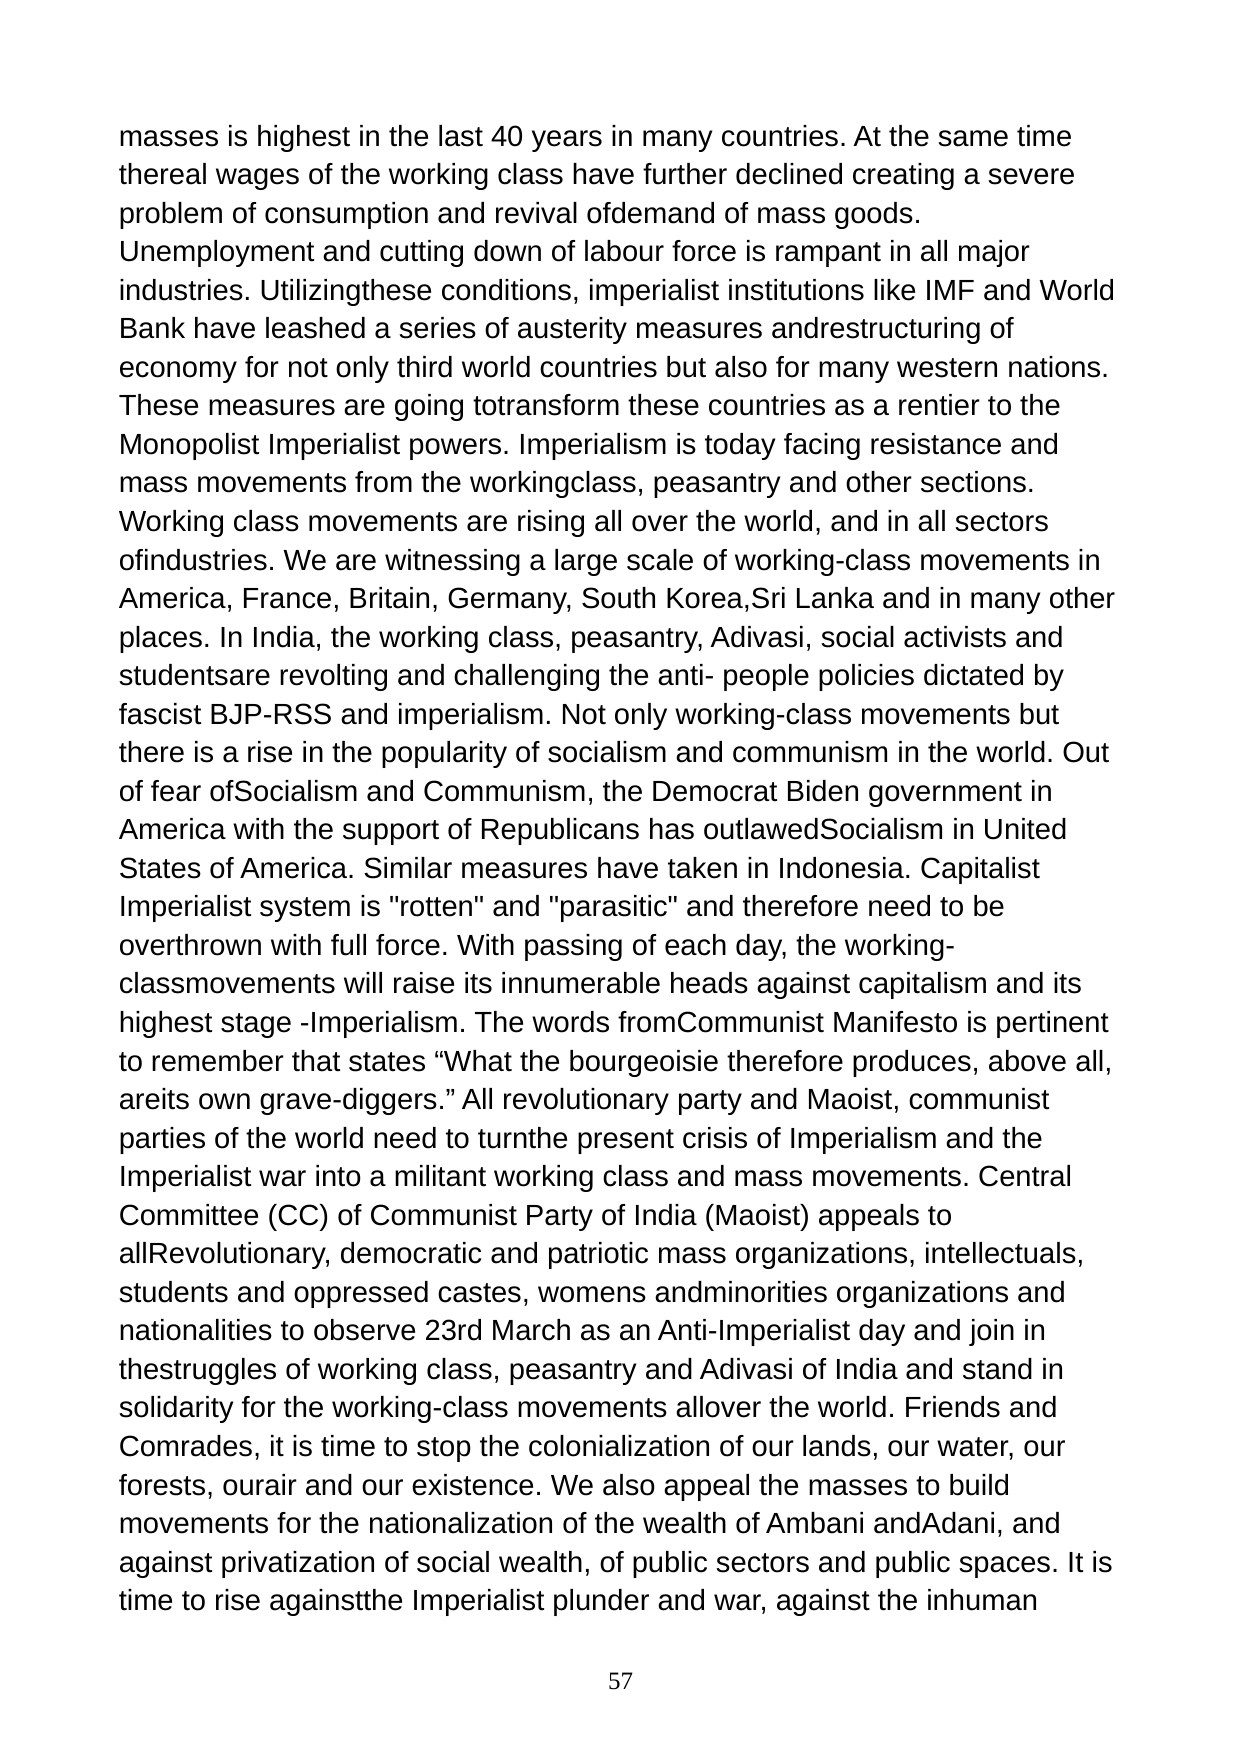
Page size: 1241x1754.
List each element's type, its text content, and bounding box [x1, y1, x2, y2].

text masses is highest in the last 40 years in many countries. At the same time thereal wages of the working class have further declined creating a severe problem of consumption and revival ofdemand of mass goods. Unemployment and cutting down of labour force is rampant in all major industries. Utilizingthese conditions, imperialist institutions like IMF and World Bank have leashed a series of austerity measures andrestructuring of economy for not only third world countries but also for many western nations. These measures are going totransform these countries as a rentier to the Monopolist Imperialist powers. Imperialism is today facing resistance and mass movements from the workingclass, peasantry and other sections. Working class movements are rising all over the world, and in all sectors ofindustries. We are witnessing a large scale of working-class movements in America, France, Britain, Germany, South Korea,Sri Lanka and in many other places. In India, the working class, peasantry, Adivasi, social activists and studentsare revolting and challenging the anti- people policies dictated by fascist BJP-RSS and imperialism. Not only working-class movements but there is a rise in the popularity of socialism and communism in the world. Out of fear ofSocialism and Communism, the Democrat Biden government in America with the support of Republicans has outlawedSocialism in United States of America. Similar measures have taken in Indonesia. Capitalist Imperialist system is "rotten" and "parasitic" and therefore need to be overthrown with full force. With passing of each day, the working-classmovements will raise its innumerable heads against capitalism and its highest stage -Imperialism. The words fromCommunist Manifesto is pertinent to remember that states “What the bourgeoisie therefore produces, above all, areits own grave-diggers.” All revolutionary party and Maoist, communist parties of the world need to turnthe present crisis of Imperialism and the Imperialist war into a militant working class and mass movements. Central Committee (CC) of Communist Party of India (Maoist) appeals to allRevolutionary, democratic and patriotic mass organizations, intellectuals, students and oppressed castes, womens andminorities organizations and nationalities to observe 23rd March as an Anti-Imperialist day and join in thestruggles of working class, peasantry and Adivasi of India and stand in solidarity for the working-class movements allover the world. Friends and Comrades, it is time to stop the colonialization of our lands, our water, our forests, ourair and our existence. We also appeal the masses to build movements for the nationalization of the wealth of Ambani andAdani, and against privatization of social wealth, of public sectors and public spaces. It is time to rise againstthe Imperialist plunder and war, against the inhuman [118, 118, 1122, 1617]
